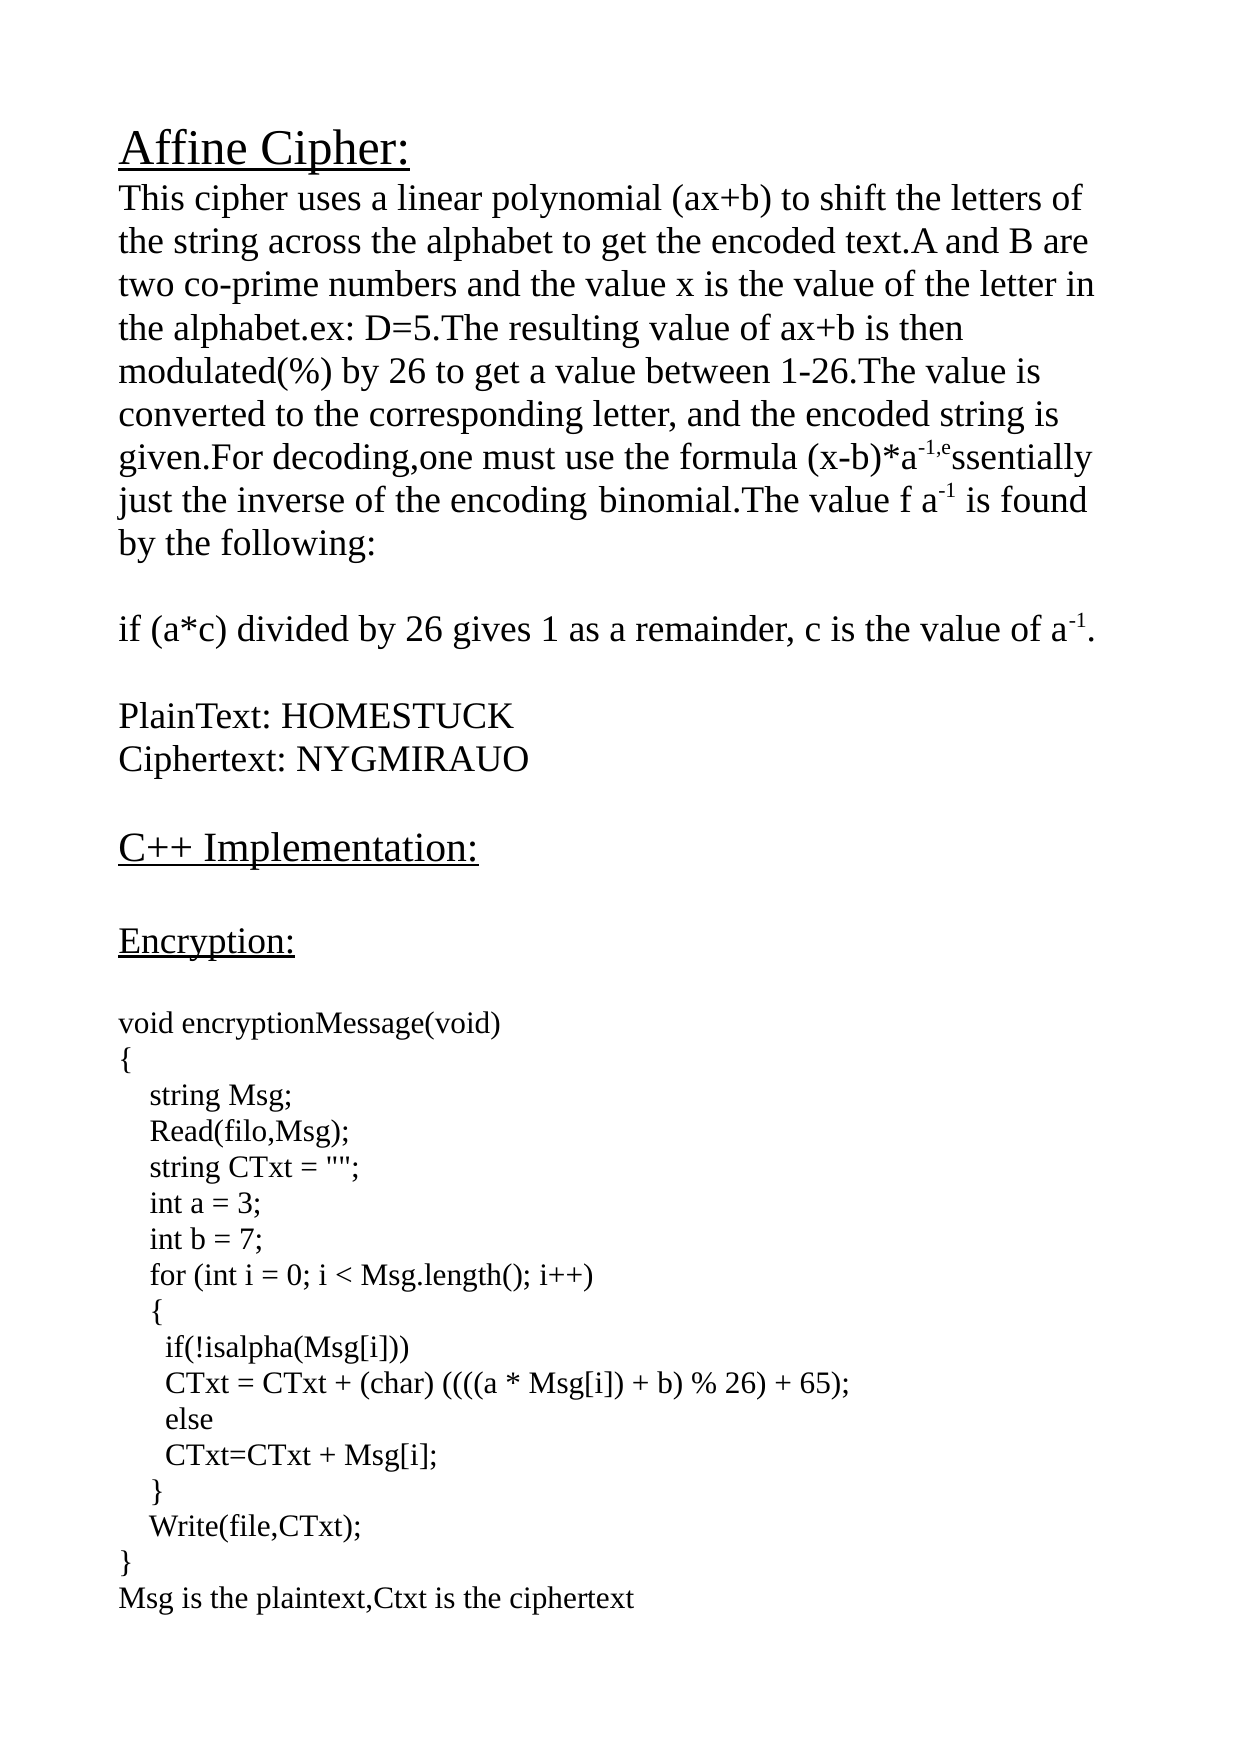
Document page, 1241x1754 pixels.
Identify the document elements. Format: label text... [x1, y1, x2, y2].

text This cipher uses a linear polynomial (ax+b) to shift the letters of the string across the alphabet to get the encoded text.A and B are two co-prime numbers and the value x is the value of the letter in the alphabet.ex: D=5.The resulting value of ax+b is then modulated(%) by 26 to get a value between 1-26.The value is converted to the corresponding letter, and the encoded string is given.For decoding,one must use the formula (x-b)*a-1,essentially just the inverse of the encoding binomial.The value f a-1 is found by the following: [118, 176, 1122, 564]
text { [118, 1292, 1122, 1328]
text Read(filo,Msg); [118, 1112, 1122, 1148]
text Affine Cipher: [118, 118, 1122, 176]
text Ciphertext: NYGMIRAUO [118, 736, 1122, 779]
text int b = 7; [118, 1220, 1122, 1256]
text PlainText: HOMESTUCK [118, 693, 1122, 736]
text else [118, 1400, 1122, 1436]
text Write(file,CTxt); [118, 1508, 1122, 1544]
text Msg is the plaintext,Ctxt is the ciphertext [118, 1579, 1122, 1616]
text string Msg; [118, 1076, 1122, 1112]
text C++ Implementation: [118, 822, 1122, 870]
text for (int i = 0; i < Msg.length(); i++) [118, 1256, 1122, 1292]
text if (a*c) divided by 26 gives 1 as a remainder, c is the value of a-1. [118, 607, 1122, 650]
text CTxt = CTxt + (char) ((((a * Msg[i]) + b) % 26) + 65); [118, 1364, 1122, 1400]
text Encryption: [118, 918, 1122, 961]
text } [118, 1472, 1122, 1508]
text CTxt=CTxt + Msg[i]; [118, 1436, 1122, 1472]
text if(!isalpha(Msg[i])) [118, 1328, 1122, 1364]
text } [118, 1544, 1122, 1579]
text string CTxt = ""; [118, 1148, 1122, 1184]
text { [118, 1041, 1122, 1076]
text void encryptionMessage(void) [118, 1004, 1122, 1041]
text int a = 3; [118, 1184, 1122, 1220]
